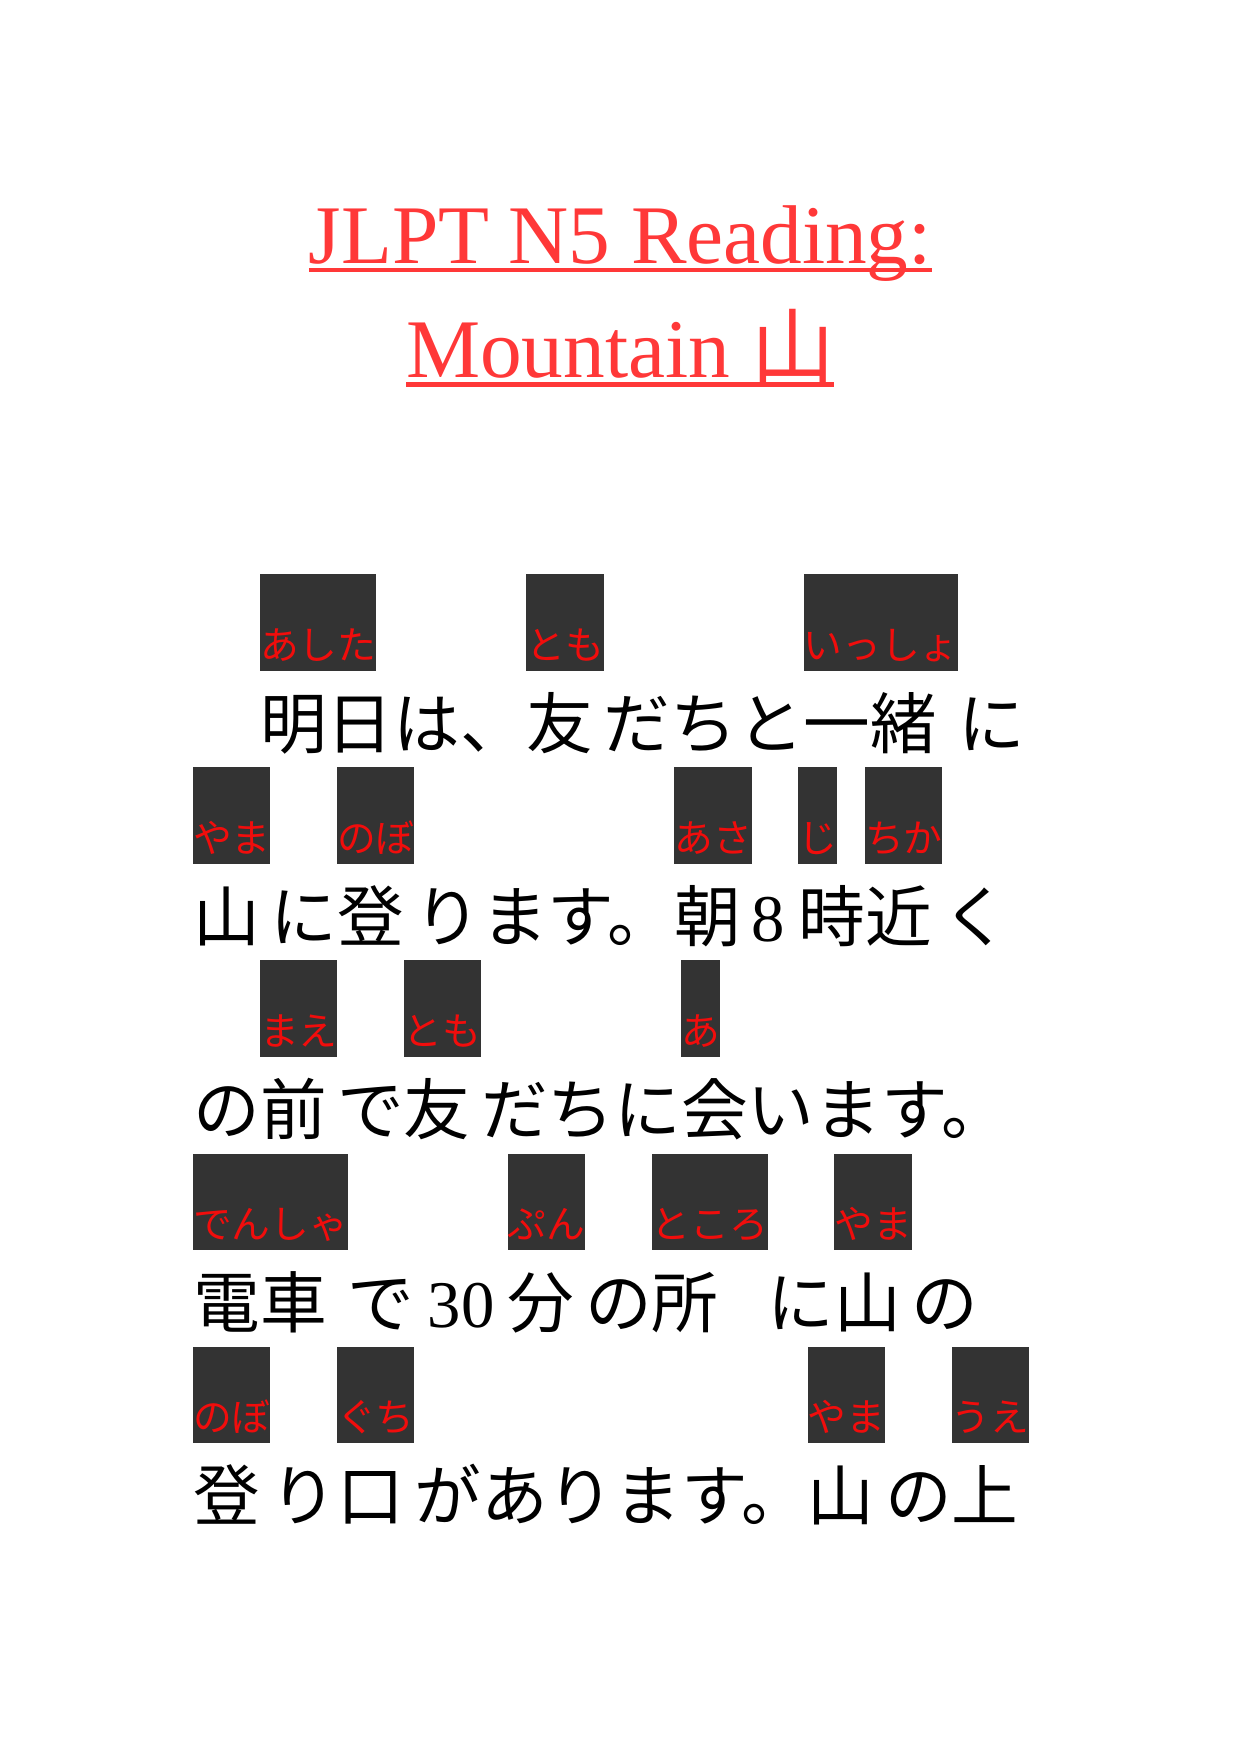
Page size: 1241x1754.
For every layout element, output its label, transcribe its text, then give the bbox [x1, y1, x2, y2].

text JLPT N5 Reading: Mountain 山 [193, 185, 1047, 402]
text 明日あしたは、友ともだちと一緒いっしょに山やまに登のぼります。朝あさ8時じ近ちかくの前まえで友ともだちに会あいます。電車でんしゃで30分ぷんの所ところに山やまの登のぼり口ぐちがあります。山やまの上うえまで、1時じ間かんほどかかるそうです。 [193, 574, 1047, 1540]
